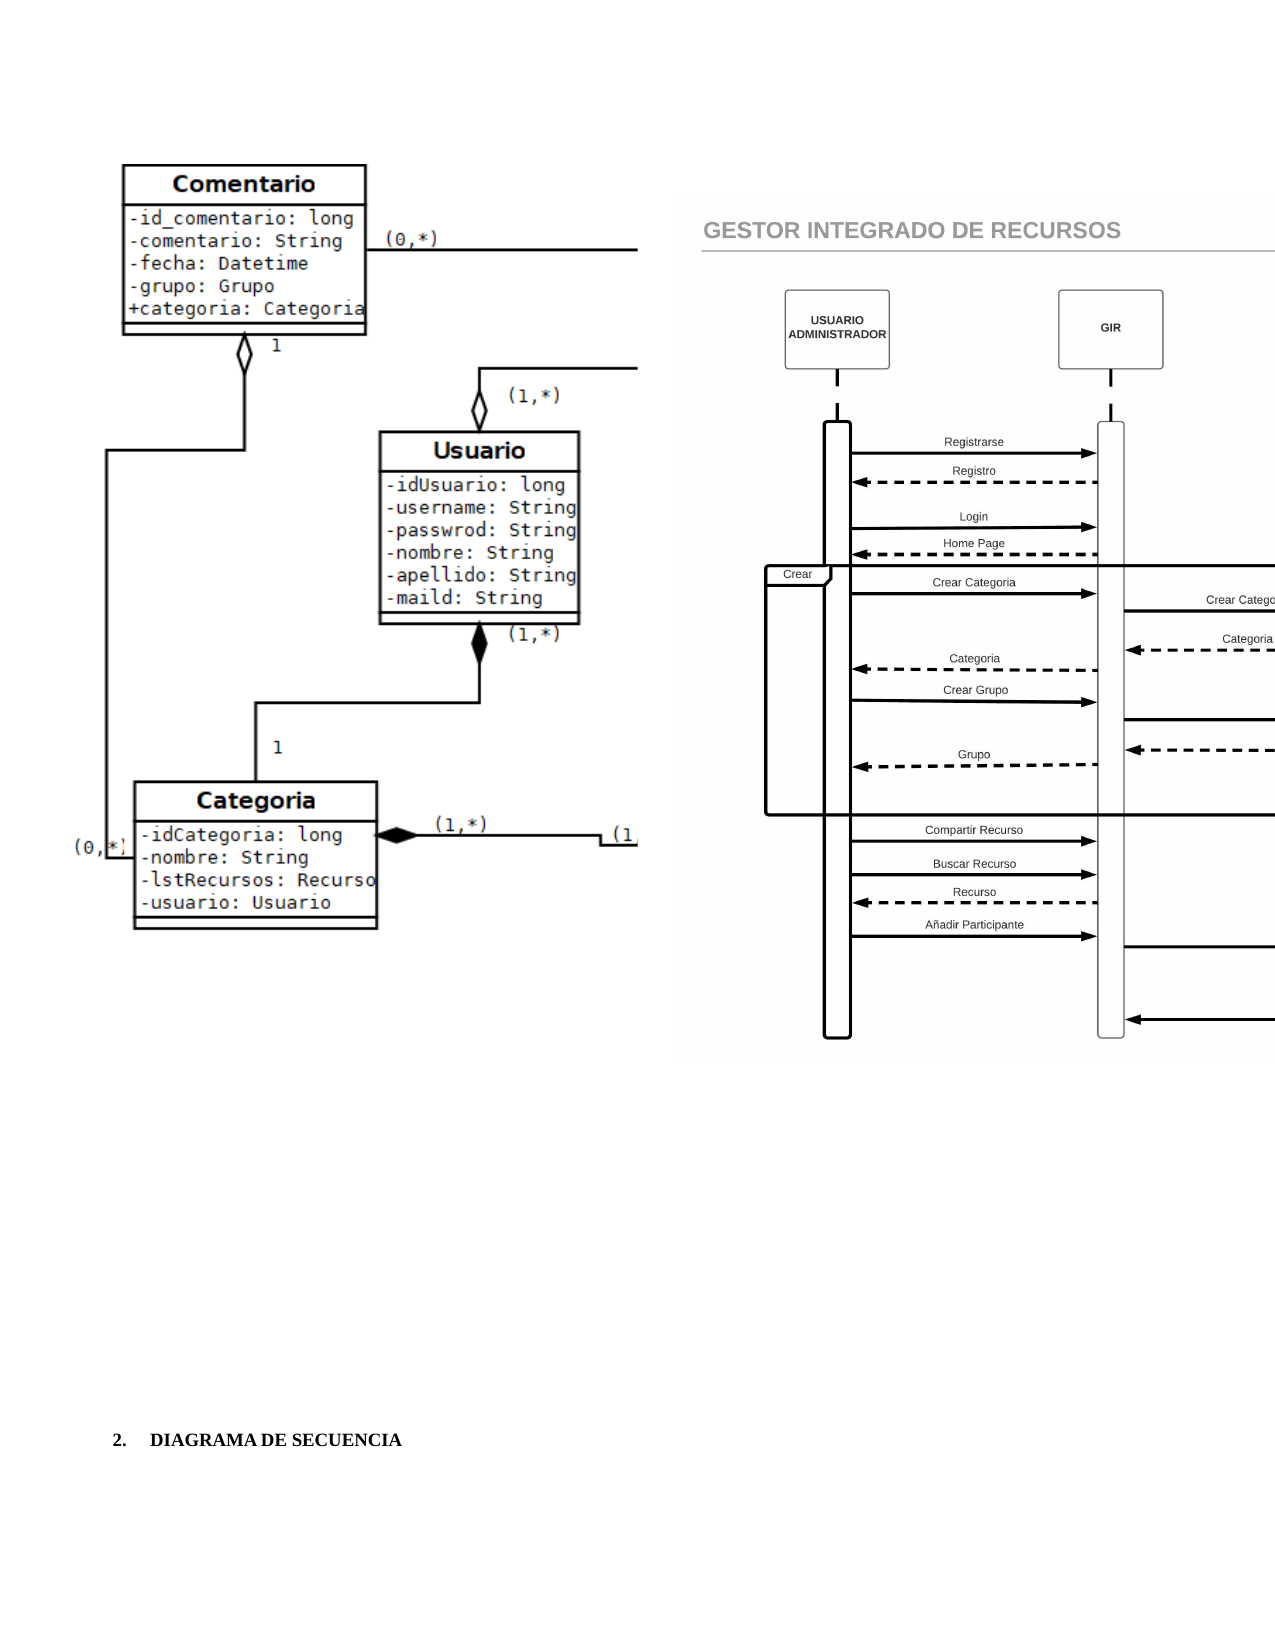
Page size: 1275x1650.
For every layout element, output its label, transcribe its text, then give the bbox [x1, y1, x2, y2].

list DIAGRAMA DE SECUENCIA [112, 1429, 600, 1450]
